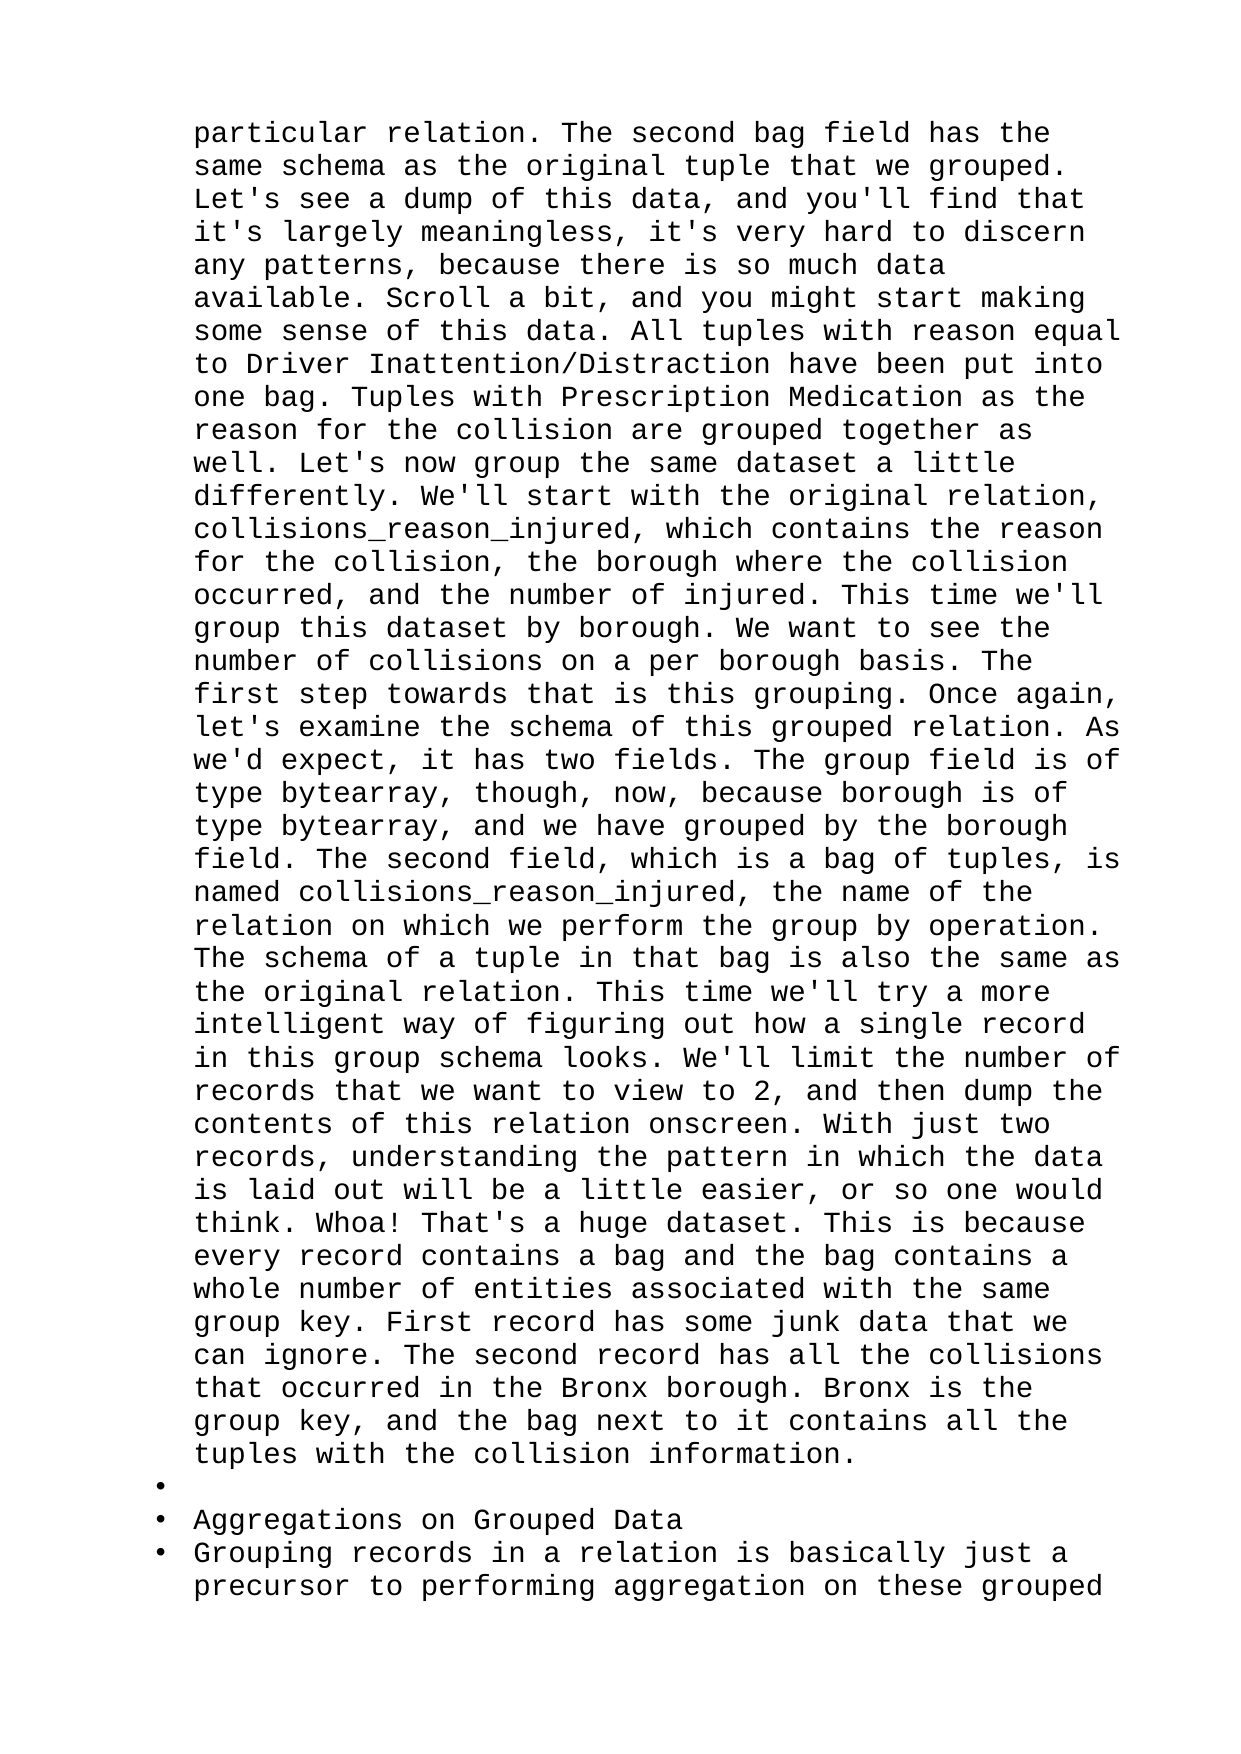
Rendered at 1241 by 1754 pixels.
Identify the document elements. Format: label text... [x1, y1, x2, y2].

list particular relation. The second bag field has the same schema as the original tuple that we grouped. Let's see a dump of this data, and you'll find that it's largely meaningless, it's very hard to discern any patterns, because there is so much data available. Scroll a bit, and you might start making some sense of this data. All tuples with reason equal to Driver Inattention/Distraction have been put into one bag. Tuples with Prescription Medication as the reason for the collision are grouped together as well. Let's now group the same dataset a little differently. We'll start with the original relation, collisions_reason_injured, which contains the reason for the collision, the borough where the collision occurred, and the number of injured. This time we'll group this dataset by borough. We want to see the number of collisions on a per borough basis. The first step towards that is this grouping. Once again, let's examine the schema of this grouped relation. As we'd expect, it has two fields. The group field is of type bytearray, though, now, because borough is of type bytearray, and we have grouped by the borough field. The second field, which is a bag of tuples, is named collisions_reason_injured, the name of the relation on which we perform the group by operation. The schema of a tuple in that bag is also the same as the original relation. This time we'll try a more intelligent way of figuring out how a single record in this group schema looks. We'll limit the number of records that we want to view to 2, and then dump the contents of this relation onscreen. With just two records, understanding the pattern in which the data is laid out will be a little easier, or so one would think. Whoa! That's a huge dataset. This is because every record contains a bag and the bag contains a whole number of entities associated with the same group key. First record has some junk data that we can ignore. The second record has all the collisions that occurred in the Bronx borough. Bronx is the group key, and the bag next to it contains all the tuples with the collision information. [156, 118, 1122, 1472]
list Aggregations on Grouped Data [156, 1505, 1122, 1538]
list Grouping records in a relation is basically just a precursor to performing aggregation on these grouped [156, 1538, 1122, 1604]
